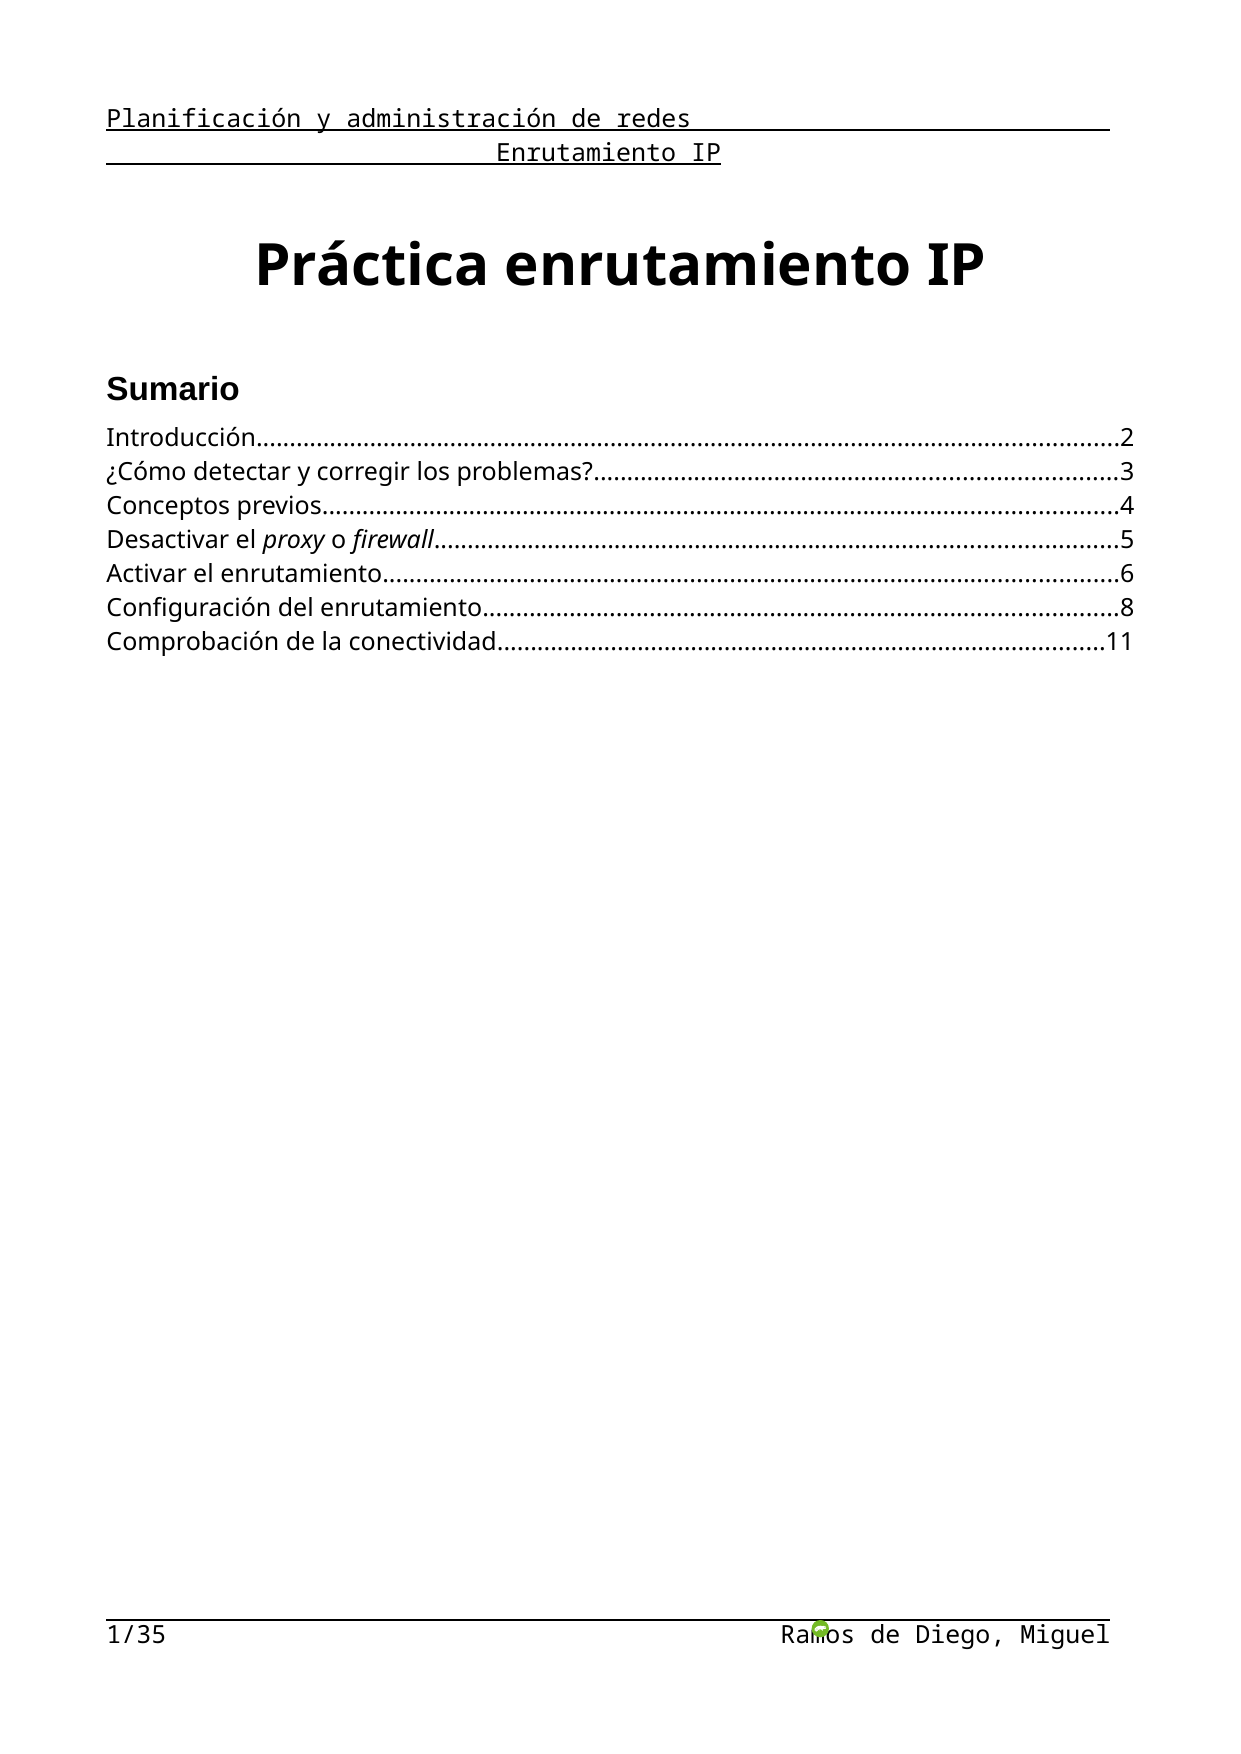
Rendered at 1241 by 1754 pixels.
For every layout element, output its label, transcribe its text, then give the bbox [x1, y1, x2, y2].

text ¿Cómo detectar y corregir los problemas? 3 [106, 454, 1134, 488]
subtitle Sumario [106, 369, 1134, 407]
title Práctica enrutamiento IP [106, 223, 1134, 302]
text Configuración del enrutamiento 8 [106, 590, 1134, 624]
text Activar el enrutamiento 6 [106, 556, 1134, 590]
text Comprobación de la conectividad 11 [106, 624, 1134, 658]
text Desactivar el proxy o firewall 5 [106, 522, 1134, 556]
text Conceptos previos 4 [106, 488, 1134, 522]
text Introducción 2 [106, 420, 1134, 454]
